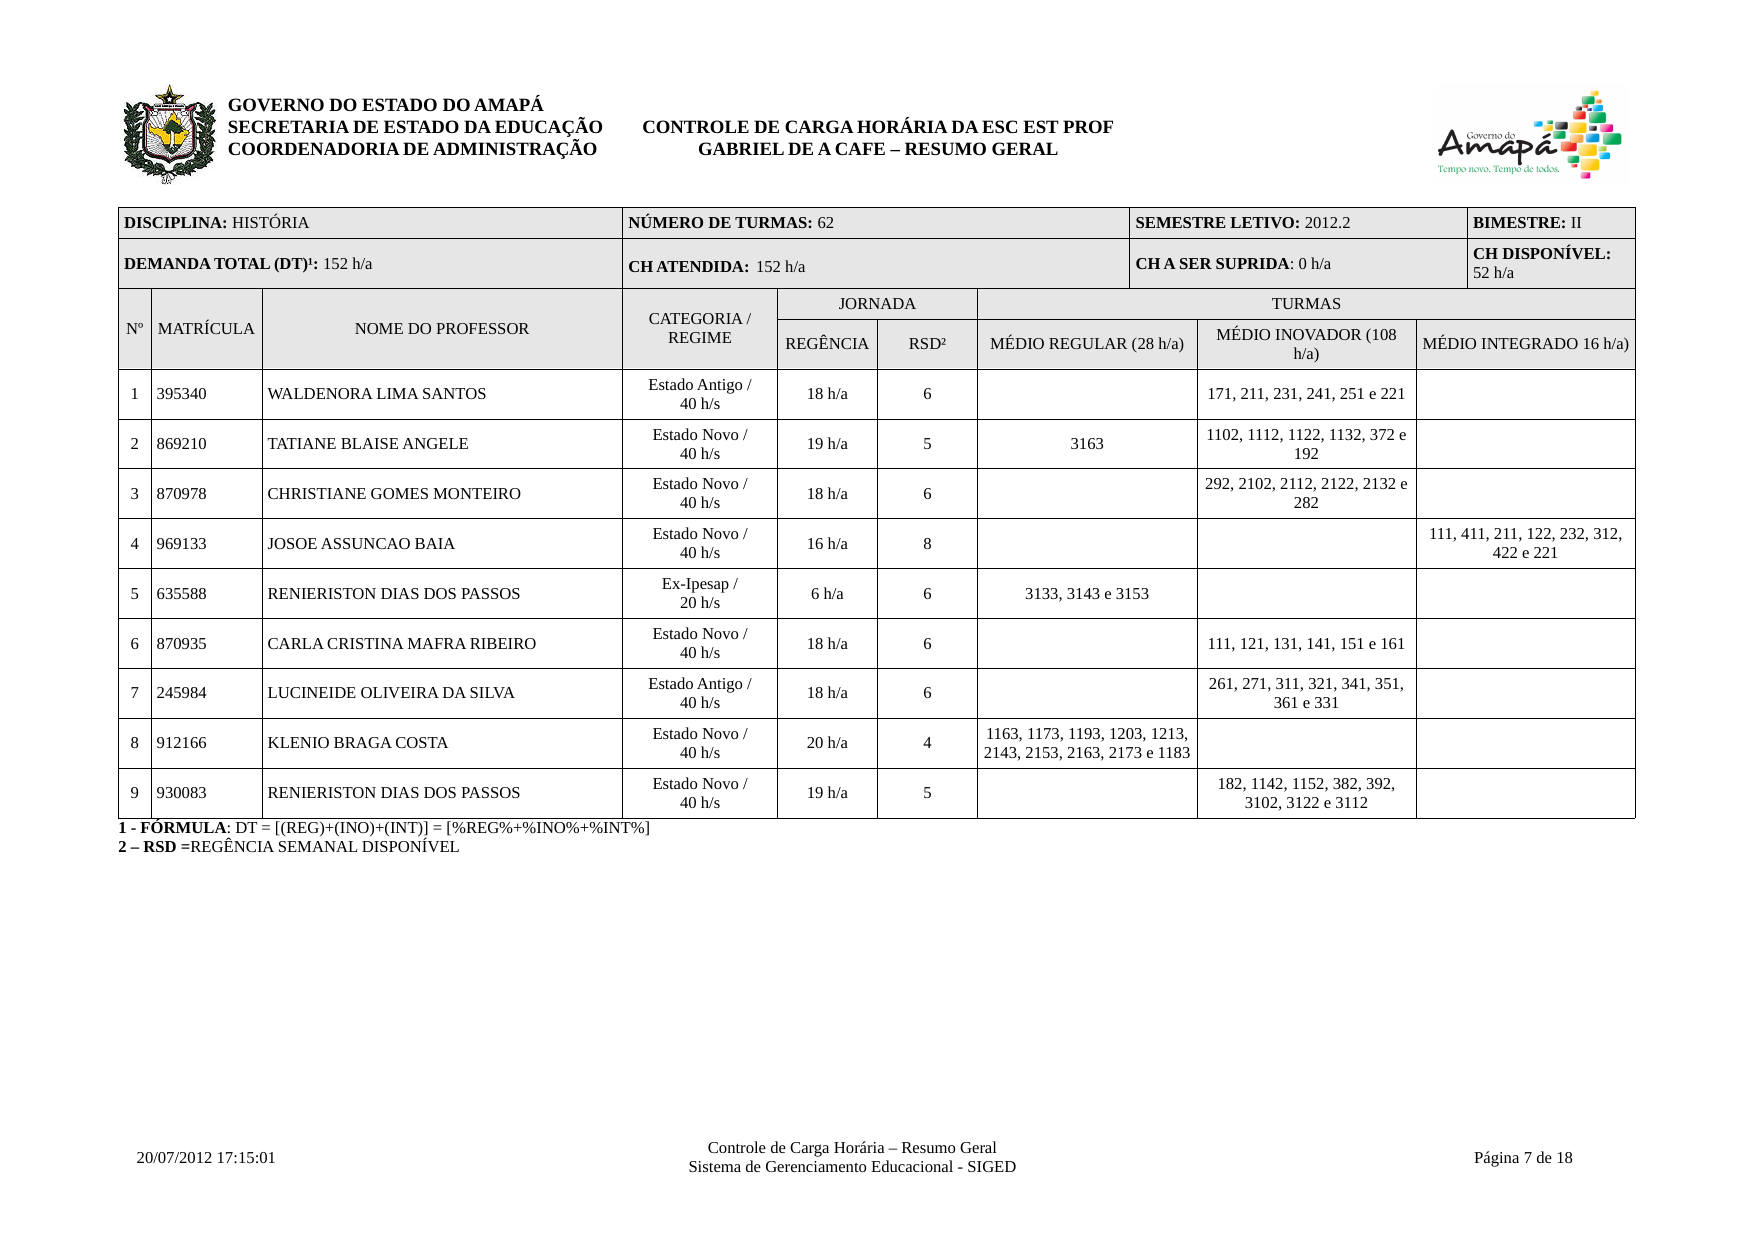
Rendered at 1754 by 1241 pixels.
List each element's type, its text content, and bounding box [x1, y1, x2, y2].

table_cell TATIANE BLAISE ANGELE [263, 420, 622, 468]
table_cell [978, 669, 1197, 718]
table_cell MATRÍCULA [152, 289, 262, 368]
table_cell 912166 [152, 719, 262, 768]
table_cell DEMANDA TOTAL (DT)¹: 152 h/a [119, 239, 622, 288]
table_cell Ex-Ipesap / 20 h/s [623, 569, 777, 618]
table_cell 7 [119, 669, 151, 718]
table_cell [1198, 569, 1416, 618]
table_cell 18 h/a [778, 619, 877, 668]
table_cell [978, 519, 1197, 568]
table_cell 171, 211, 231, 241, 251 e 221 [1198, 370, 1416, 418]
table_cell 9 [119, 769, 151, 818]
table_cell 5 [119, 569, 151, 618]
table_cell CH A SER SUPRIDA: 0 h/a [1130, 239, 1467, 288]
table_cell 18 h/a [778, 669, 877, 718]
table_cell 18 h/a [778, 469, 877, 518]
table_cell MÉDIO INTEGRADO 16 h/a) [1417, 320, 1635, 368]
table_cell 19 h/a [778, 769, 877, 818]
table_cell Nº [119, 289, 151, 368]
table_cell [1417, 619, 1635, 668]
table_cell 111, 411, 211, 122, 232, 312, 422 e 221 [1417, 519, 1635, 568]
table_cell CH ATENDIDA: 152 h/a [623, 239, 1129, 288]
table_header NÚMERO DE TURMAS: 62 [623, 208, 1129, 238]
table_cell 1102, 1112, 1122, 1132, 372 e 192 [1198, 420, 1416, 468]
table_cell 6 [878, 569, 977, 618]
table_cell 182, 1142, 1152, 382, 392, 3102, 3122 e 3112 [1198, 769, 1416, 818]
table_cell LUCINEIDE OLIVEIRA DA SILVA [263, 669, 622, 718]
table_cell RENIERISTON DIAS DOS PASSOS [263, 569, 622, 618]
text 2 – RSD =REGÊNCIA SEMANAL DISPONÍVEL [118, 837, 1636, 856]
table_cell 1163, 1173, 1193, 1203, 1213, 2143, 2153, 2163, 2173 e 1183 [978, 719, 1197, 768]
table_cell 4 [878, 719, 977, 768]
table_cell 245984 [152, 669, 262, 718]
table_cell 18 h/a [778, 370, 877, 418]
table_cell [1417, 469, 1635, 518]
table_cell 6 [878, 669, 977, 718]
text 1 - FÓRMULA: DT = [(REG)+(INO)+(INT)] = [%REG%+%INO%+%INT%] [118, 818, 1636, 837]
table_cell RENIERISTON DIAS DOS PASSOS [263, 769, 622, 818]
table_cell Estado Antigo / 40 h/s [623, 669, 777, 718]
table_cell 19 h/a [778, 420, 877, 468]
table_cell 6 [878, 370, 977, 418]
table_cell Estado Novo / 40 h/s [623, 519, 777, 568]
table_cell 635588 [152, 569, 262, 618]
table_cell [1417, 370, 1635, 418]
table_cell [1417, 420, 1635, 468]
table_cell [1198, 519, 1416, 568]
table_cell 292, 2102, 2112, 2122, 2132 e 282 [1198, 469, 1416, 518]
table_cell Estado Antigo / 40 h/s [623, 370, 777, 418]
table_cell 969133 [152, 519, 262, 568]
table_cell 6 [878, 619, 977, 668]
table_cell 3 [119, 469, 151, 518]
table_cell MÉDIO INOVADOR (108 h/a) [1198, 320, 1416, 368]
table_header SEMESTRE LETIVO: 2012.2 [1130, 208, 1467, 238]
table_cell [1417, 569, 1635, 618]
table_cell [1417, 719, 1635, 768]
table_cell TURMAS [978, 289, 1635, 319]
table_cell JOSOE ASSUNCAO BAIA [263, 519, 622, 568]
table_cell Estado Novo / 40 h/s [623, 719, 777, 768]
table_cell CHRISTIANE GOMES MONTEIRO [263, 469, 622, 518]
table_cell Estado Novo / 40 h/s [623, 469, 777, 518]
table_cell 6 [119, 619, 151, 668]
table_cell KLENIO BRAGA COSTA [263, 719, 622, 768]
table_cell CATEGORIA / REGIME [623, 289, 777, 368]
table_cell 261, 271, 311, 321, 341, 351, 361 e 331 [1198, 669, 1416, 718]
table_cell 5 [878, 769, 977, 818]
table_cell Estado Novo / 40 h/s [623, 619, 777, 668]
table_cell 16 h/a [778, 519, 877, 568]
picture [123, 84, 218, 185]
table_cell 870935 [152, 619, 262, 668]
table_cell [978, 769, 1197, 818]
table_cell JORNADA [778, 289, 977, 319]
table_cell 6 h/a [778, 569, 877, 618]
table_cell [1417, 769, 1635, 818]
table_cell 3133, 3143 e 3153 [978, 569, 1197, 618]
table_cell 930083 [152, 769, 262, 818]
table_cell 3163 [978, 420, 1197, 468]
table_cell CH DISPONÍVEL: 52 h/a [1468, 239, 1635, 288]
table_cell 20 h/a [778, 719, 877, 768]
table_cell RSD² [878, 320, 977, 368]
table_cell 870978 [152, 469, 262, 518]
table_cell [978, 370, 1197, 418]
table_cell Estado Novo / 40 h/s [623, 420, 777, 468]
table_cell REGÊNCIA [778, 320, 877, 368]
table_cell 8 [119, 719, 151, 768]
table_cell 4 [119, 519, 151, 568]
table_cell NOME DO PROFESSOR [263, 289, 622, 368]
table_cell 6 [878, 469, 977, 518]
table_cell Estado Novo / 40 h/s [623, 769, 777, 818]
table_cell 8 [878, 519, 977, 568]
table_header BIMESTRE: II [1468, 208, 1635, 238]
table_cell 395340 [152, 370, 262, 418]
table_cell [1417, 669, 1635, 718]
table_cell [978, 469, 1197, 518]
table_cell 5 [878, 420, 977, 468]
table_header DISCIPLINA: HISTÓRIA [119, 208, 622, 238]
table_cell [978, 619, 1197, 668]
table_cell [1198, 719, 1416, 768]
picture [1433, 84, 1629, 185]
table_cell MÉDIO REGULAR (28 h/a) [978, 320, 1197, 368]
table_cell 2 [119, 420, 151, 468]
table_cell 1 [119, 370, 151, 418]
table_cell 869210 [152, 420, 262, 468]
table_cell CARLA CRISTINA MAFRA RIBEIRO [263, 619, 622, 668]
table_cell WALDENORA LIMA SANTOS [263, 370, 622, 418]
table_cell 111, 121, 131, 141, 151 e 161 [1198, 619, 1416, 668]
